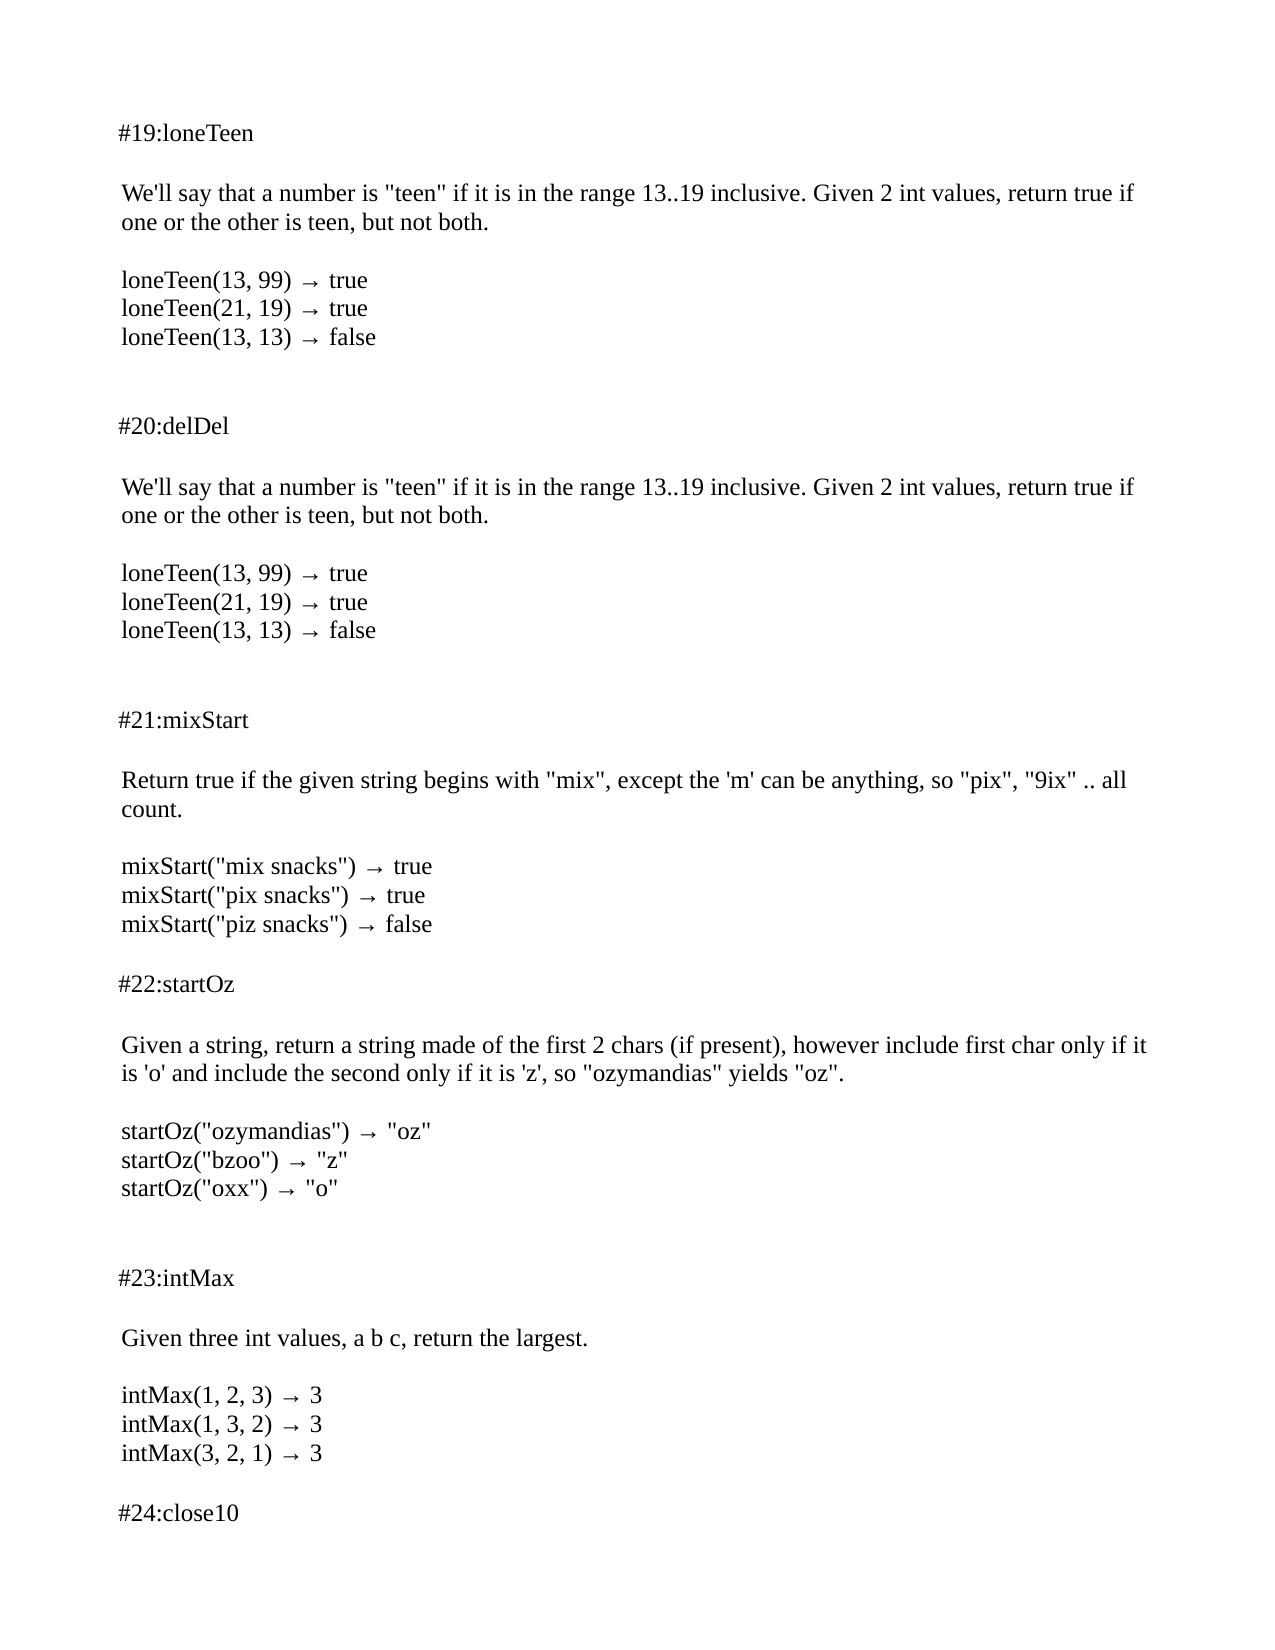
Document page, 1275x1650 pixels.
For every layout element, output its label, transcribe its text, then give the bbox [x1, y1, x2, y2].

table_header Given three int values, a b c, return the largest. intMax(1, 2, 3) → 3 intMax(1, 3, 2) → 3 intMax(3, 2, 1) → 3 [118, 1320, 1157, 1470]
text #23:intMax [118, 1263, 1157, 1291]
text #21:mixStart [118, 705, 1157, 733]
table_header Given a string, return a string made of the first 2 chars (if present), however include first char only if it is 'o' and include the second only if it is 'z', so "ozymandias" yields "oz". startOz("ozymandias") → "oz" startOz("bzoo") → "z" startOz("oxx") → "o" [118, 1027, 1157, 1205]
table_header Return true if the given string begins with "mix", except the 'm' can be anything, so "pix", "9ix" .. all count. mixStart("mix snacks") → true mixStart("pix snacks") → true mixStart("piz snacks") → false [118, 762, 1157, 941]
text #20:delDel [118, 411, 1157, 440]
table_header We'll say that a number is "teen" if it is in the range 13..19 inclusive. Given 2 int values, return true if one or the other is teen, but not both. loneTeen(13, 99) → true loneTeen(21, 19) → true loneTeen(13, 13) → false [118, 469, 1157, 647]
text #19:loneTeen [118, 118, 1157, 147]
text #22:startOz [118, 969, 1157, 998]
table_header We'll say that a number is "teen" if it is in the range 13..19 inclusive. Given 2 int values, return true if one or the other is teen, but not both. loneTeen(13, 99) → true loneTeen(21, 19) → true loneTeen(13, 13) → false [118, 176, 1157, 354]
text #24:close10 [118, 1498, 1157, 1527]
